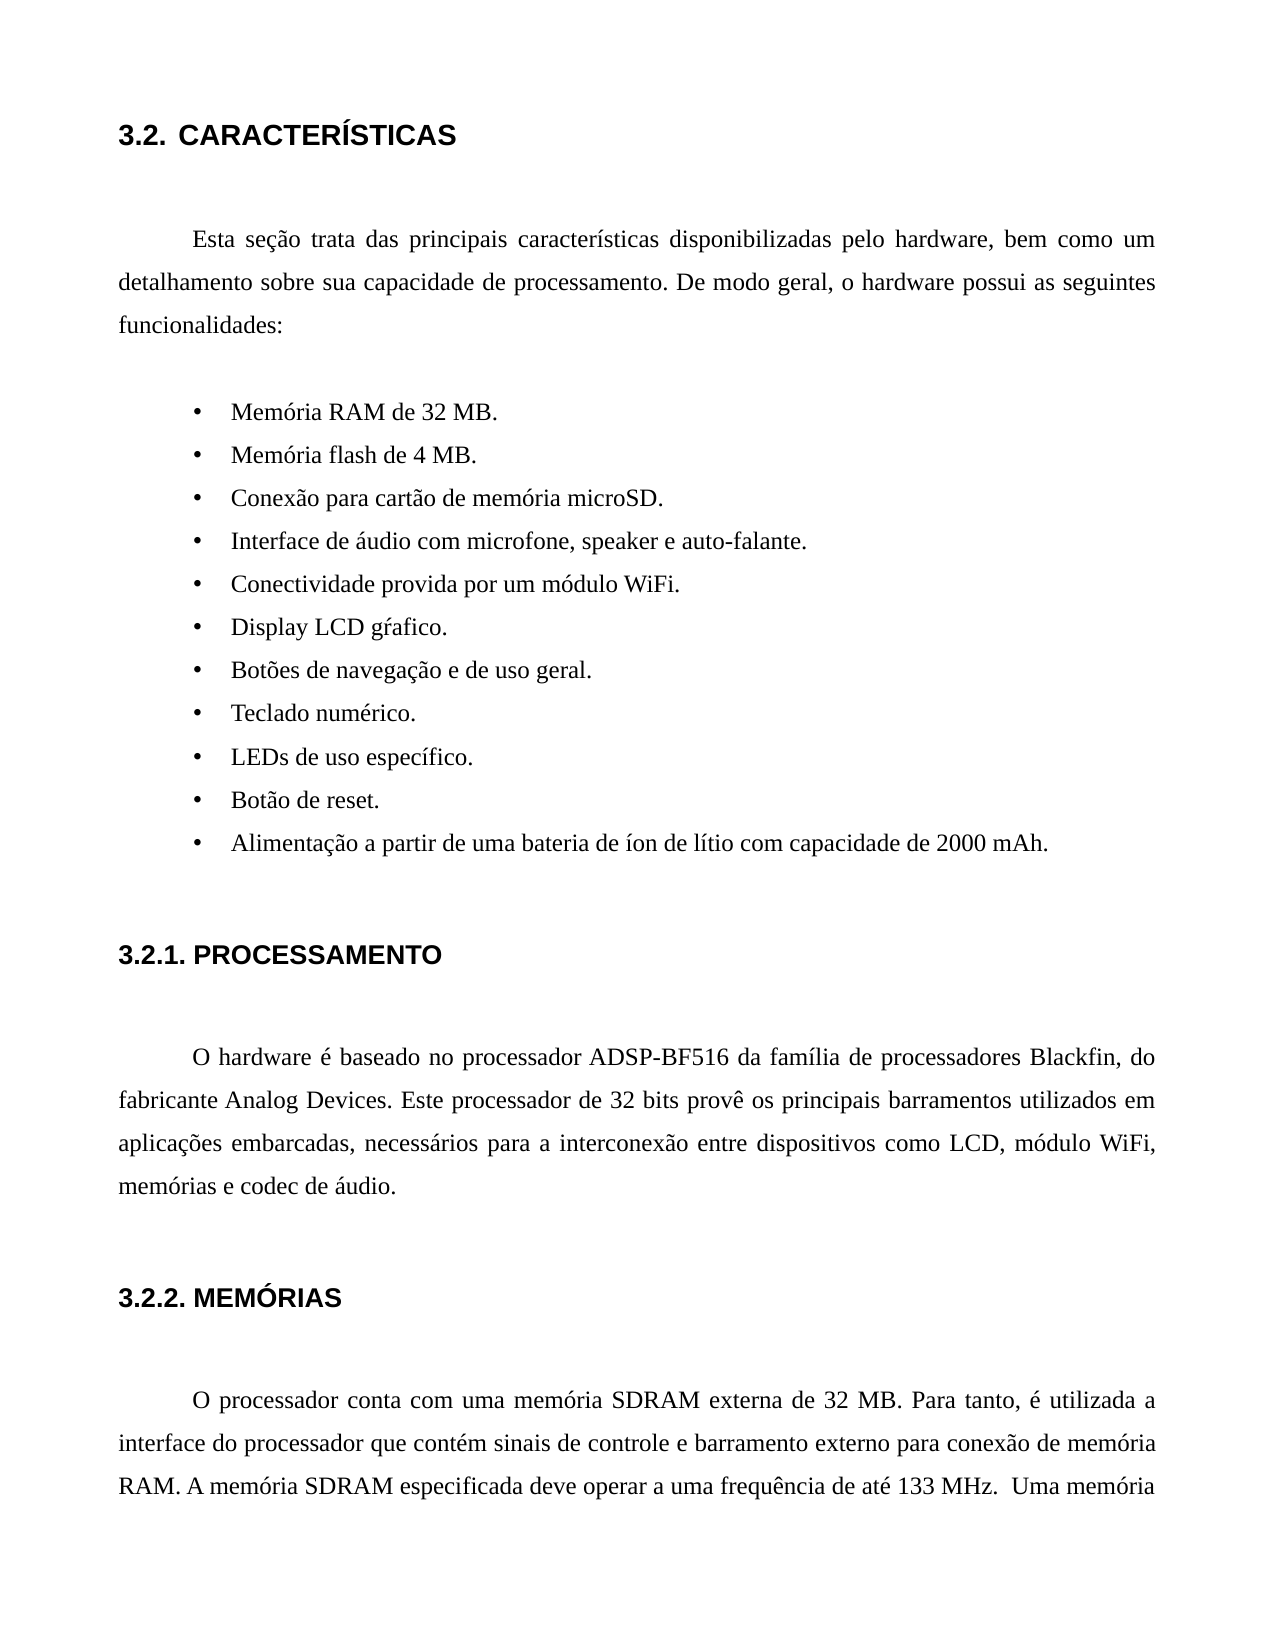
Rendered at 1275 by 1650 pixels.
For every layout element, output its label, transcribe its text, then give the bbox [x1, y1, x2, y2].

subtitle PROCESSAMENTO [118, 939, 1157, 970]
list Interface de áudio com microfone, speaker e auto-falante. [193, 526, 1157, 555]
list Botão de reset. [193, 785, 1157, 813]
list Conectividade provida por um módulo WiFi. [193, 569, 1157, 598]
list Teclado numérico. [193, 698, 1157, 727]
list LEDs de uso específico. [193, 742, 1157, 770]
list Alimentação a partir de uma bateria de íon de lítio com capacidade de 2000 mAh. [193, 828, 1157, 857]
text O processador conta com uma memória SDRAM externa de 32 MB. Para tanto, é utilizada a interface do processador que contém sinais de controle e barramento externo para conexão de memória RAM. A memória SDRAM especificada deve operar a uma frequência de até 133 MHz. Uma memória [118, 1385, 1157, 1500]
list Memória RAM de 32 MB. [193, 397, 1157, 425]
text Esta seção trata das principais características disponibilizadas pelo hardware, bem como um detalhamento sobre sua capacidade de processamento. De modo geral, o hardware possui as seguintes funcionalidades: [118, 224, 1157, 339]
list Conexão para cartão de memória microSD. [193, 483, 1157, 512]
list Display LCD gŕafico. [193, 612, 1157, 641]
text O hardware é baseado no processador ADSP-BF516 da família de processadores Blackfin, do fabricante Analog Devices. Este processador de 32 bits provê os principais barramentos utilizados em aplicações embarcadas, necessários para a interconexão entre dispositivos como LCD, módulo WiFi, memórias e codec de áudio. [118, 1042, 1157, 1200]
subtitle MEMÓRIAS [118, 1282, 1157, 1313]
list Botões de navegação e de uso geral. [193, 655, 1157, 684]
list Memória flash de 4 MB. [193, 440, 1157, 468]
subtitle CARACTERÍSTICAS [118, 118, 1157, 152]
